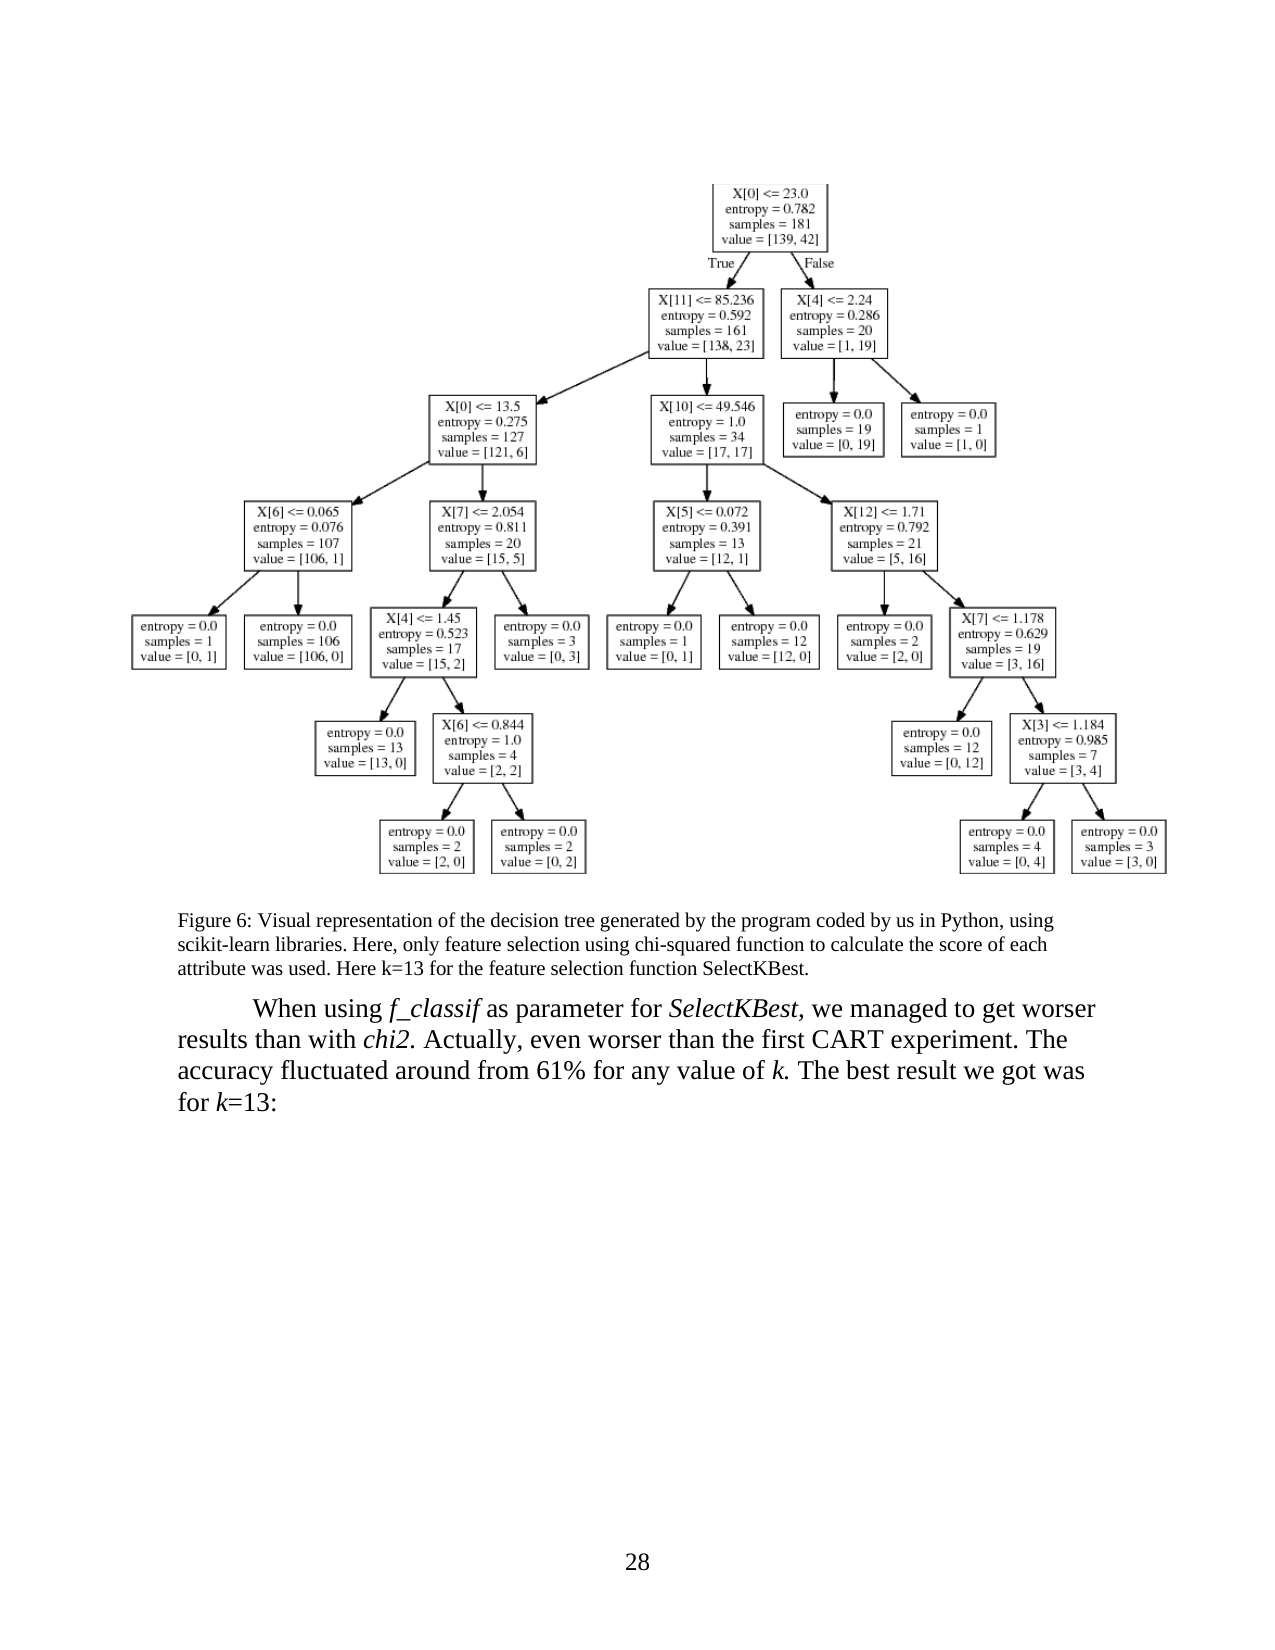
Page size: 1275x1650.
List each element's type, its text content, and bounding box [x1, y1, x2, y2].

text When using f_classif as parameter for SelectKBest, we managed to get worser results than with chi2. Actually, even worser than the first CART experiment. The accuracy fluctuated around from 61% for any value of k. The best result we got was for k=13: [177, 992, 1098, 1117]
text Figure 6: Visual representation of the decision tree generated by the program coded by us in Python, using scikit-learn libraries. Here, only feature selection using chi-squared function to calculate the score of each attribute was used. Here k=13 for the feature selection function SelectKBest. [177, 907, 1098, 980]
picture [129, 184, 1168, 874]
